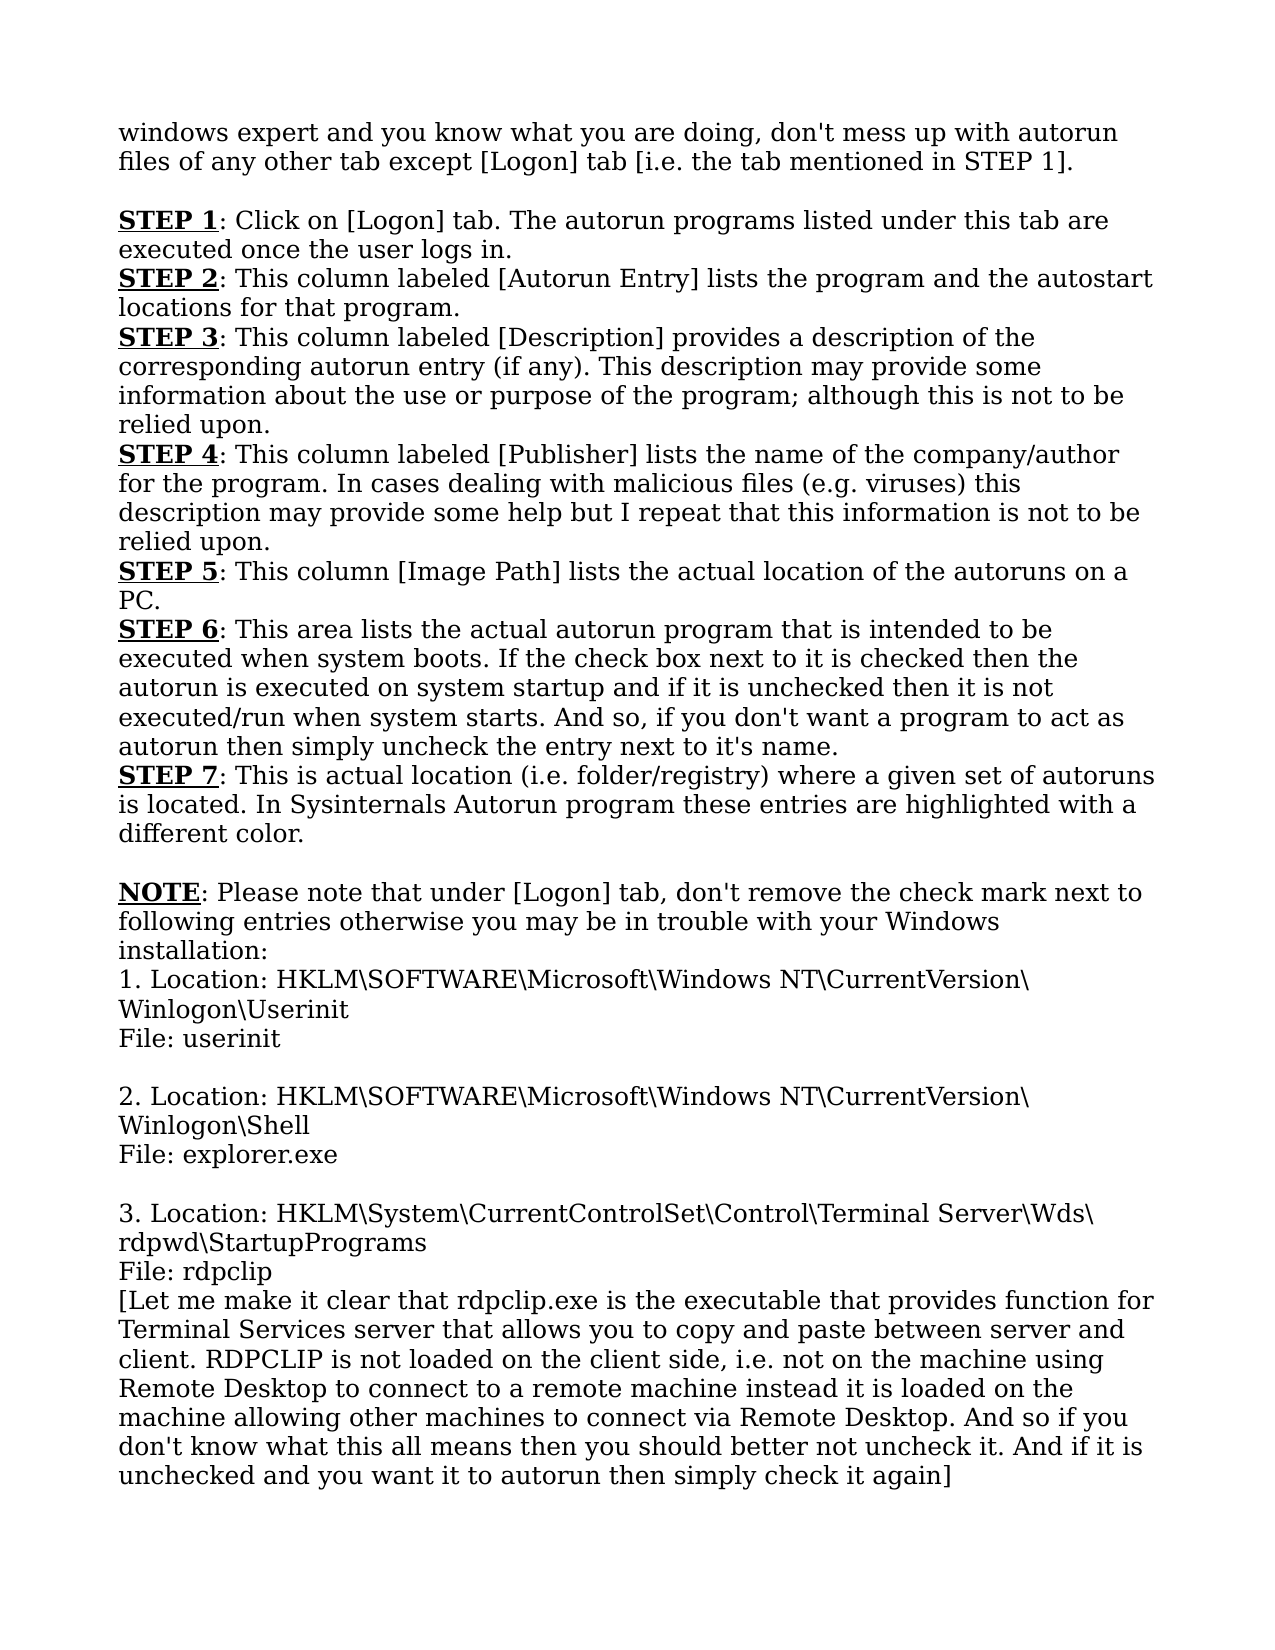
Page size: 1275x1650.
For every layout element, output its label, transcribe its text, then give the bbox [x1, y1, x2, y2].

text windows expert and you know what you are doing, don't mess up with autorun files of any other tab except [Logon] tab [i.e. the tab mentioned in STEP 1]. STEP 1: Click on [Logon] tab. The autorun programs listed under this tab are executed once the user logs in. STEP 2: This column labeled [Autorun Entry] lists the program and the autostart locations for that program. STEP 3: This column labeled [Description] provides a description of the corresponding autorun entry (if any). This description may provide some information about the use or purpose of the program; although this is not to be relied upon. STEP 4: This column labeled [Publisher] lists the name of the company/author for the program. In cases dealing with malicious files (e.g. viruses) this description may provide some help but I repeat that this information is not to be relied upon. STEP 5: This column [Image Path] lists the actual location of the autoruns on a PC. STEP 6: This area lists the actual autorun program that is intended to be executed when system boots. If the check box next to it is checked then the autorun is executed on system startup and if it is unchecked then it is not executed/run when system starts. And so, if you don't want a program to act as autorun then simply uncheck the entry next to it's name. STEP 7: This is actual location (i.e. folder/registry) where a given set of autoruns is located. In Sysinternals Autorun program these entries are highlighted with a different color. NOTE: Please note that under [Logon] tab, don't remove the check mark next to following entries otherwise you may be in trouble with your Windows installation: 1. Location: HKLM\SOFTWARE\Microsoft\Windows NT\CurrentVersion\Winlogon\Userinit File: userinit 2. Location: HKLM\SOFTWARE\Microsoft\Windows NT\CurrentVersion\Winlogon\Shell File: explorer.exe 3. Location: HKLM\System\CurrentControlSet\Control\Terminal Server\Wds\rdpwd\StartupPrograms File: rdpclip [Let me make it clear that rdpclip.exe is the executable that provides function for Terminal Services server that allows you to copy and paste between server and client. RDPCLIP is not loaded on the client side, i.e. not on the machine using Remote Desktop to connect to a remote machine instead it is loaded on the machine allowing other machines to connect via Remote Desktop. And so if you don't know what this all means then you should better not uncheck it. And if it is unchecked and you want it to autorun then simply check it again] [118, 118, 1157, 1520]
